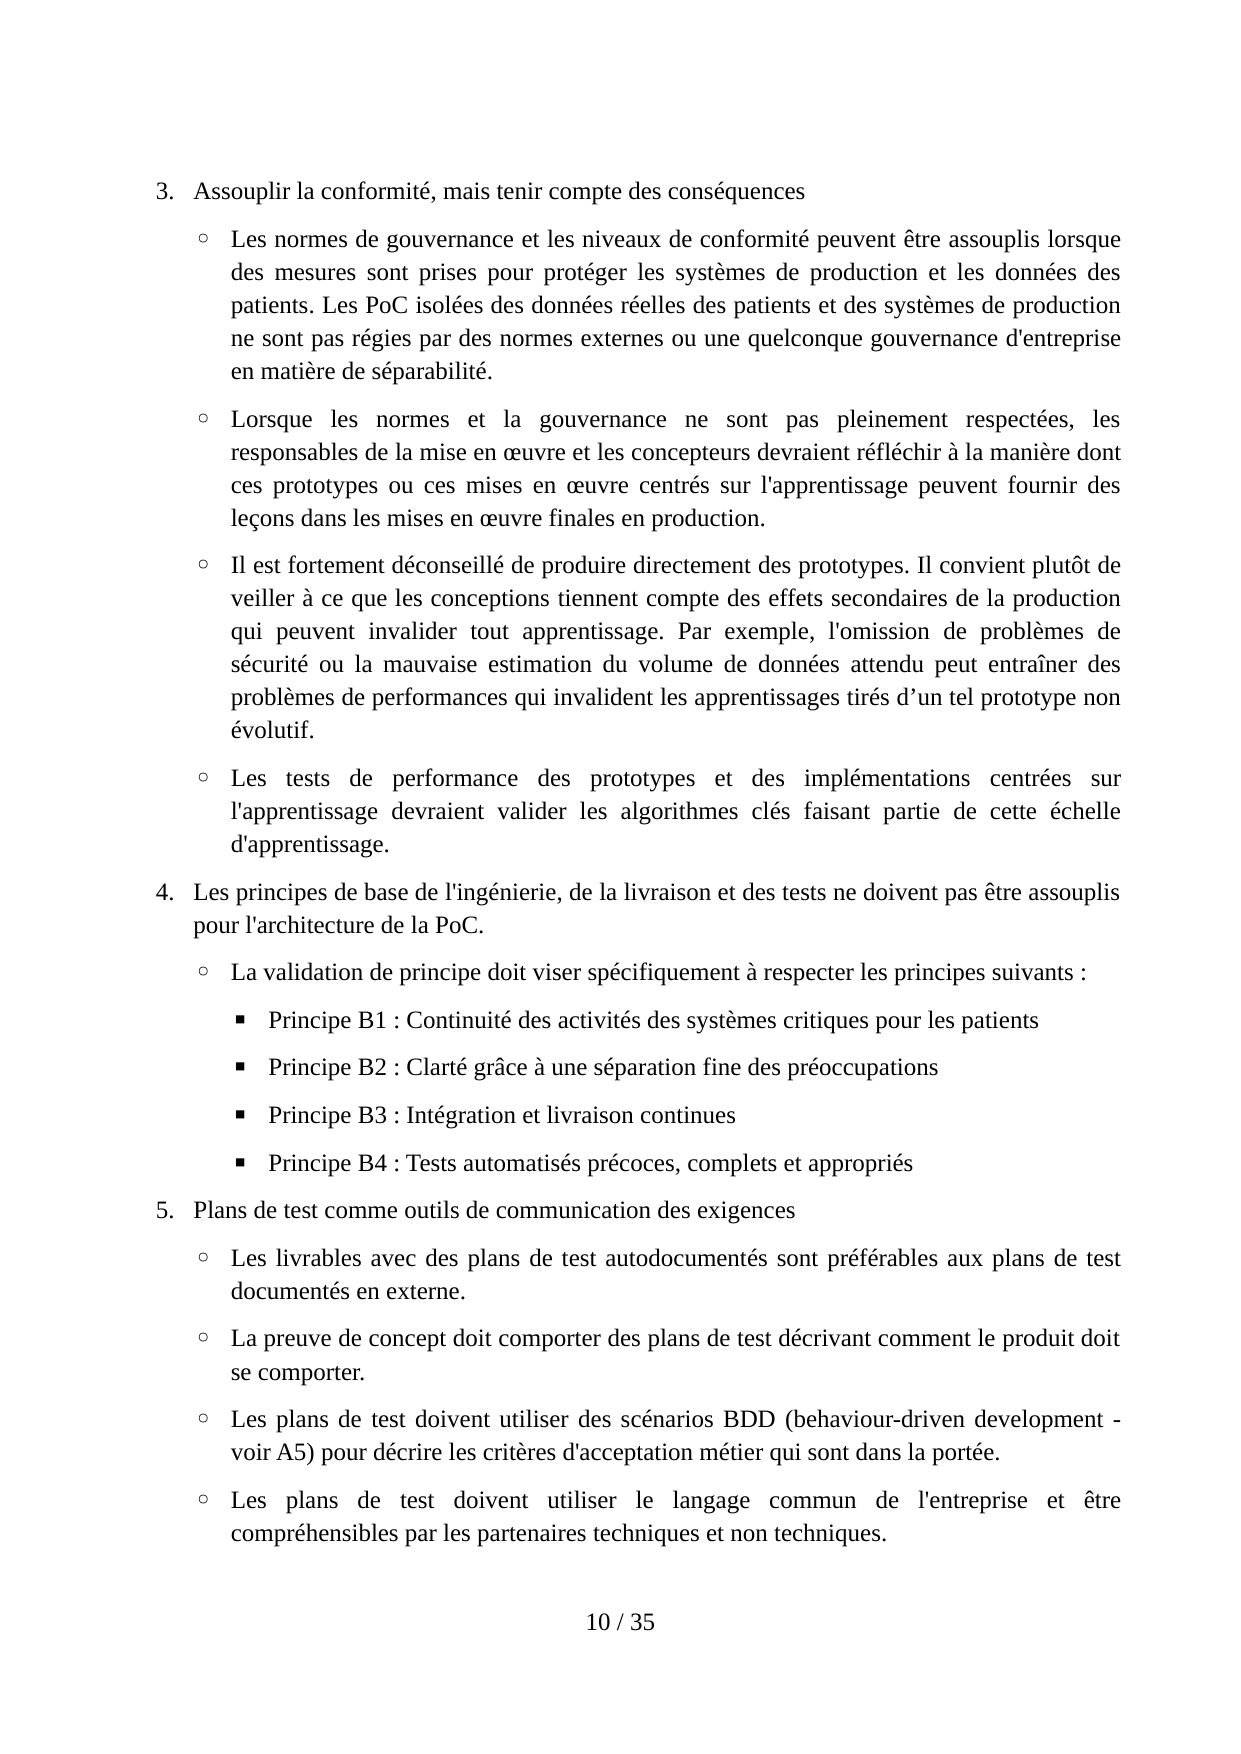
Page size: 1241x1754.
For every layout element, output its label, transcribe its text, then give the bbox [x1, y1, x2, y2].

list Les livrables avec des plans de test autodocumentés sont préférables aux plans de test documentés en externe. [193, 1243, 1122, 1305]
list Les normes de gouvernance et les niveaux de conformité peuvent être assouplis lorsque des mesures sont prises pour protéger les systèmes de production et les données des patients. Les PoC isolées des données réelles des patients et des systèmes de production ne sont pas régies par des normes externes ou une quelconque gouvernance d'entreprise en matière de séparabilité. [193, 224, 1122, 385]
list La preuve de concept doit comporter des plans de test décrivant comment le produit doit se comporter. [193, 1323, 1122, 1385]
list Principe B4 : Tests automatisés précoces, complets et appropriés [231, 1148, 1122, 1176]
list Les plans de test doivent utiliser des scénarios BDD (behaviour-driven development - voir A5) pour décrire les critères d'acceptation métier qui sont dans la portée. [193, 1404, 1122, 1466]
list Les plans de test doivent utiliser le langage commun de l'entreprise et être compréhensibles par les partenaires techniques et non techniques. [193, 1485, 1122, 1547]
list Principe B1 : Continuité des activités des systèmes critiques pour les patients [231, 1005, 1122, 1034]
list Plans de test comme outils de communication des exigences [156, 1195, 1122, 1224]
list Lorsque les normes et la gouvernance ne sont pas pleinement respectées, les responsables de la mise en œuvre et les concepteurs devraient réfléchir à la manière dont ces prototypes ou ces mises en œuvre centrés sur l'apprentissage peuvent fournir des leçons dans les mises en œuvre finales en production. [193, 404, 1122, 531]
list Il est fortement déconseillé de produire directement des prototypes. Il convient plutôt de veiller à ce que les conceptions tiennent compte des effets secondaires de la production qui peuvent invalider tout apprentissage. Par exemple, l'omission de problèmes de sécurité ou la mauvaise estimation du volume de données attendu peut entraîner des problèmes de performances qui invalident les apprentissages tirés d’un tel prototype non évolutif. [193, 550, 1122, 744]
list Les principes de base de l'ingénierie, de la livraison et des tests ne doivent pas être assouplis pour l'architecture de la PoC. [156, 877, 1122, 938]
list Principe B2 : Clarté grâce à une séparation fine des préoccupations [231, 1052, 1122, 1081]
list Les tests de performance des prototypes et des implémentations centrées sur l'apprentissage devraient valider les algorithmes clés faisant partie de cette échelle d'apprentissage. [193, 763, 1122, 858]
list La validation de principe doit viser spécifiquement à respecter les principes suivants : [193, 957, 1122, 986]
list Principe B3 : Intégration et livraison continues [231, 1100, 1122, 1129]
list Assouplir la conformité, mais tenir compte des conséquences [156, 176, 1122, 205]
